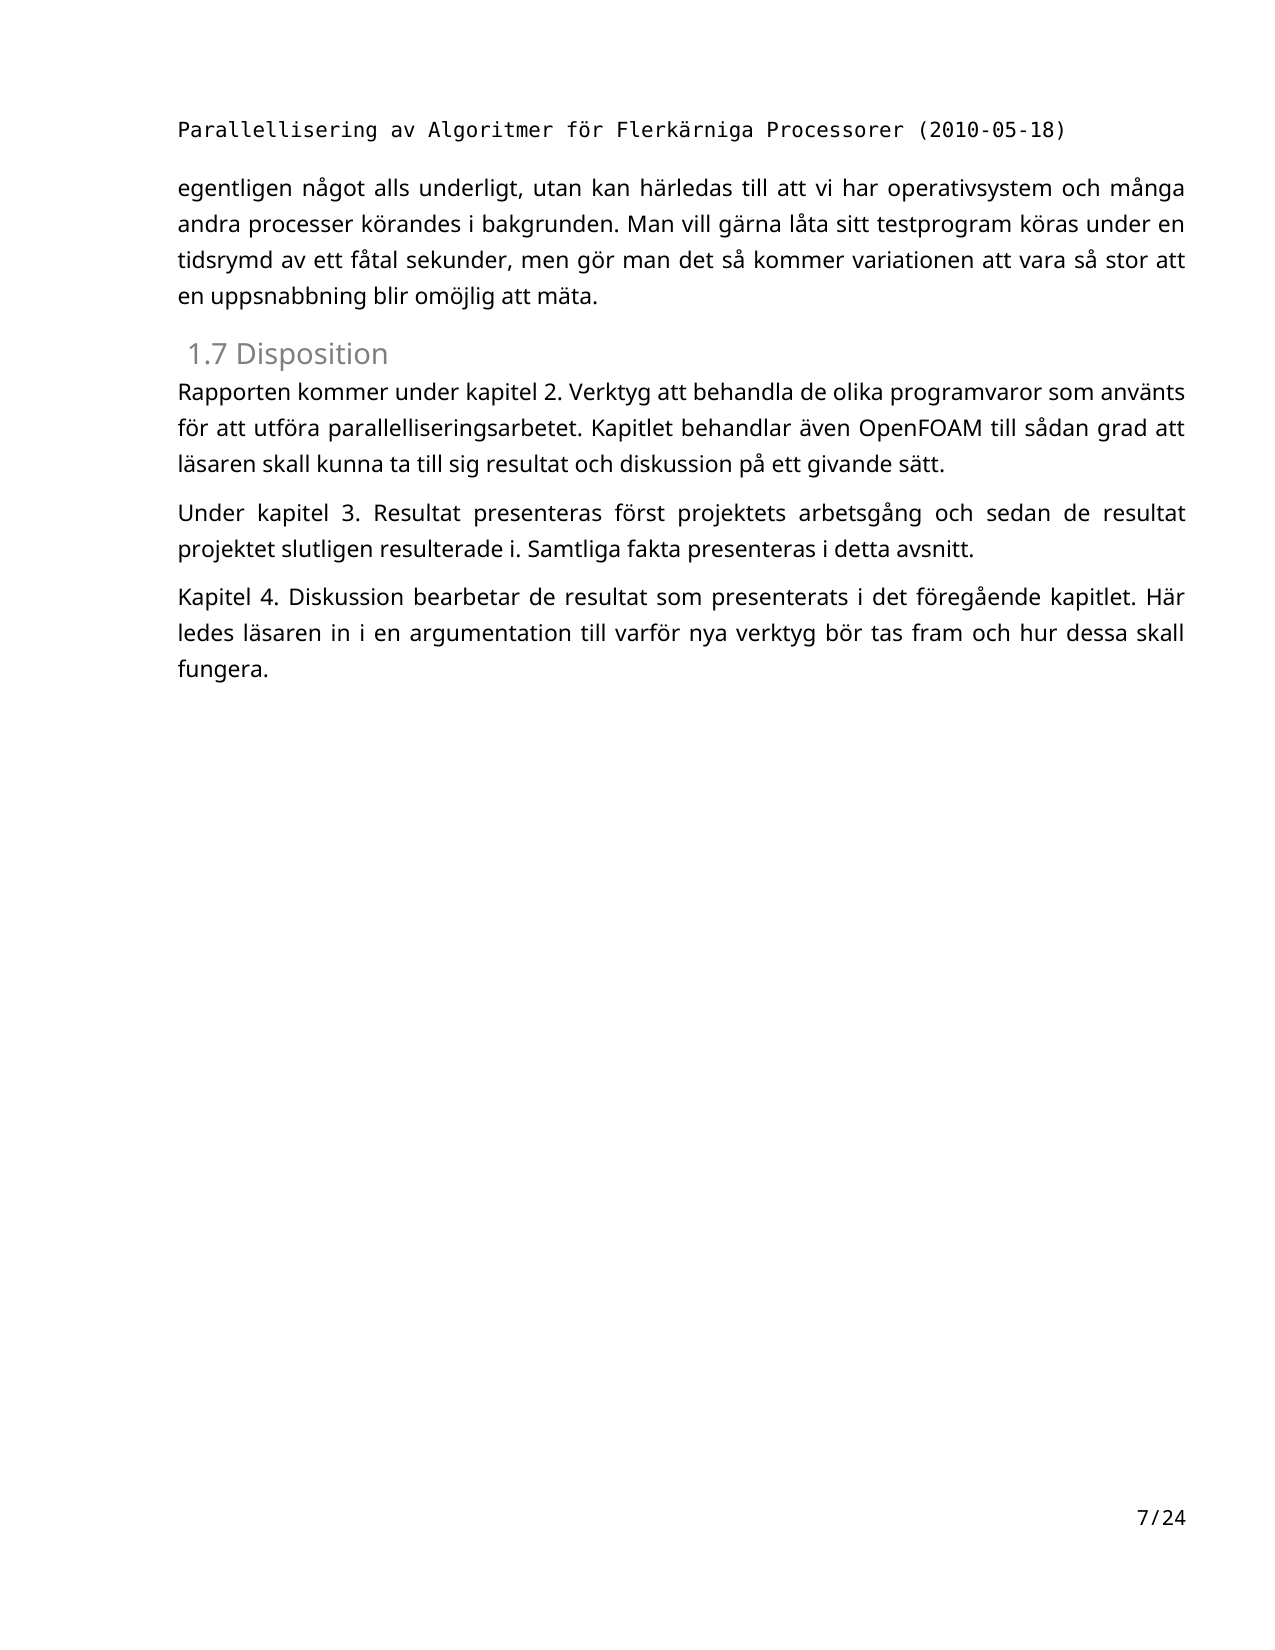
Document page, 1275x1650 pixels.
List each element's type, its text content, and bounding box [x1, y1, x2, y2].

text Ett av de största problemen som uppstått under projektets gång har varit sporadiska skillnader vid identiska testkörningar. Dessa uppstår inte på grånd av något fel eller egentligen något alls underligt, utan kan härledas till att vi har operativsystem och många andra processer körandes i bakgrunden. Man vill gärna låta sitt testprogram köras under en tidsrymd av ett fåtal sekunder, men gör man det så kommer variationen att vara så stor att en uppsnabbning blir omöjlig att mäta. [177, 275, 1186, 311]
text Kapitel 4. Diskussion bearbetar de resultat som presenterats i det föregående kapitlet. Här ledes läsaren in i en argumentation till varför nya verktyg bör tas fram och hur dessa skall fungera. [177, 648, 1186, 684]
text Under kapitel 3. Resultat presenteras först projektets arbetsgång och sedan de resultat projektet slutligen resulterade i. Samtliga fakta presenteras i detta avsnitt. [177, 528, 1186, 564]
text Rapporten kommer under kapitel 2. Verktyg att behandla de olika programvaror som använts för att utföra parallelliseringsarbetet. Kapitlet behandlar även OpenFOAM till sådan grad att läsaren skall kunna ta till sig resultat och diskussion på ett givande sätt. [177, 443, 1186, 479]
text Kapitel 4. Diskussion bearbetar de resultat som presenterats i det föregående kapitlet. Här ledes läsaren in i en argumentation till varför nya verktyg bör tas fram och hur dessa skall fungera. [177, 612, 1186, 617]
subtitle 1.7 Disposition [389, 334, 1177, 373]
